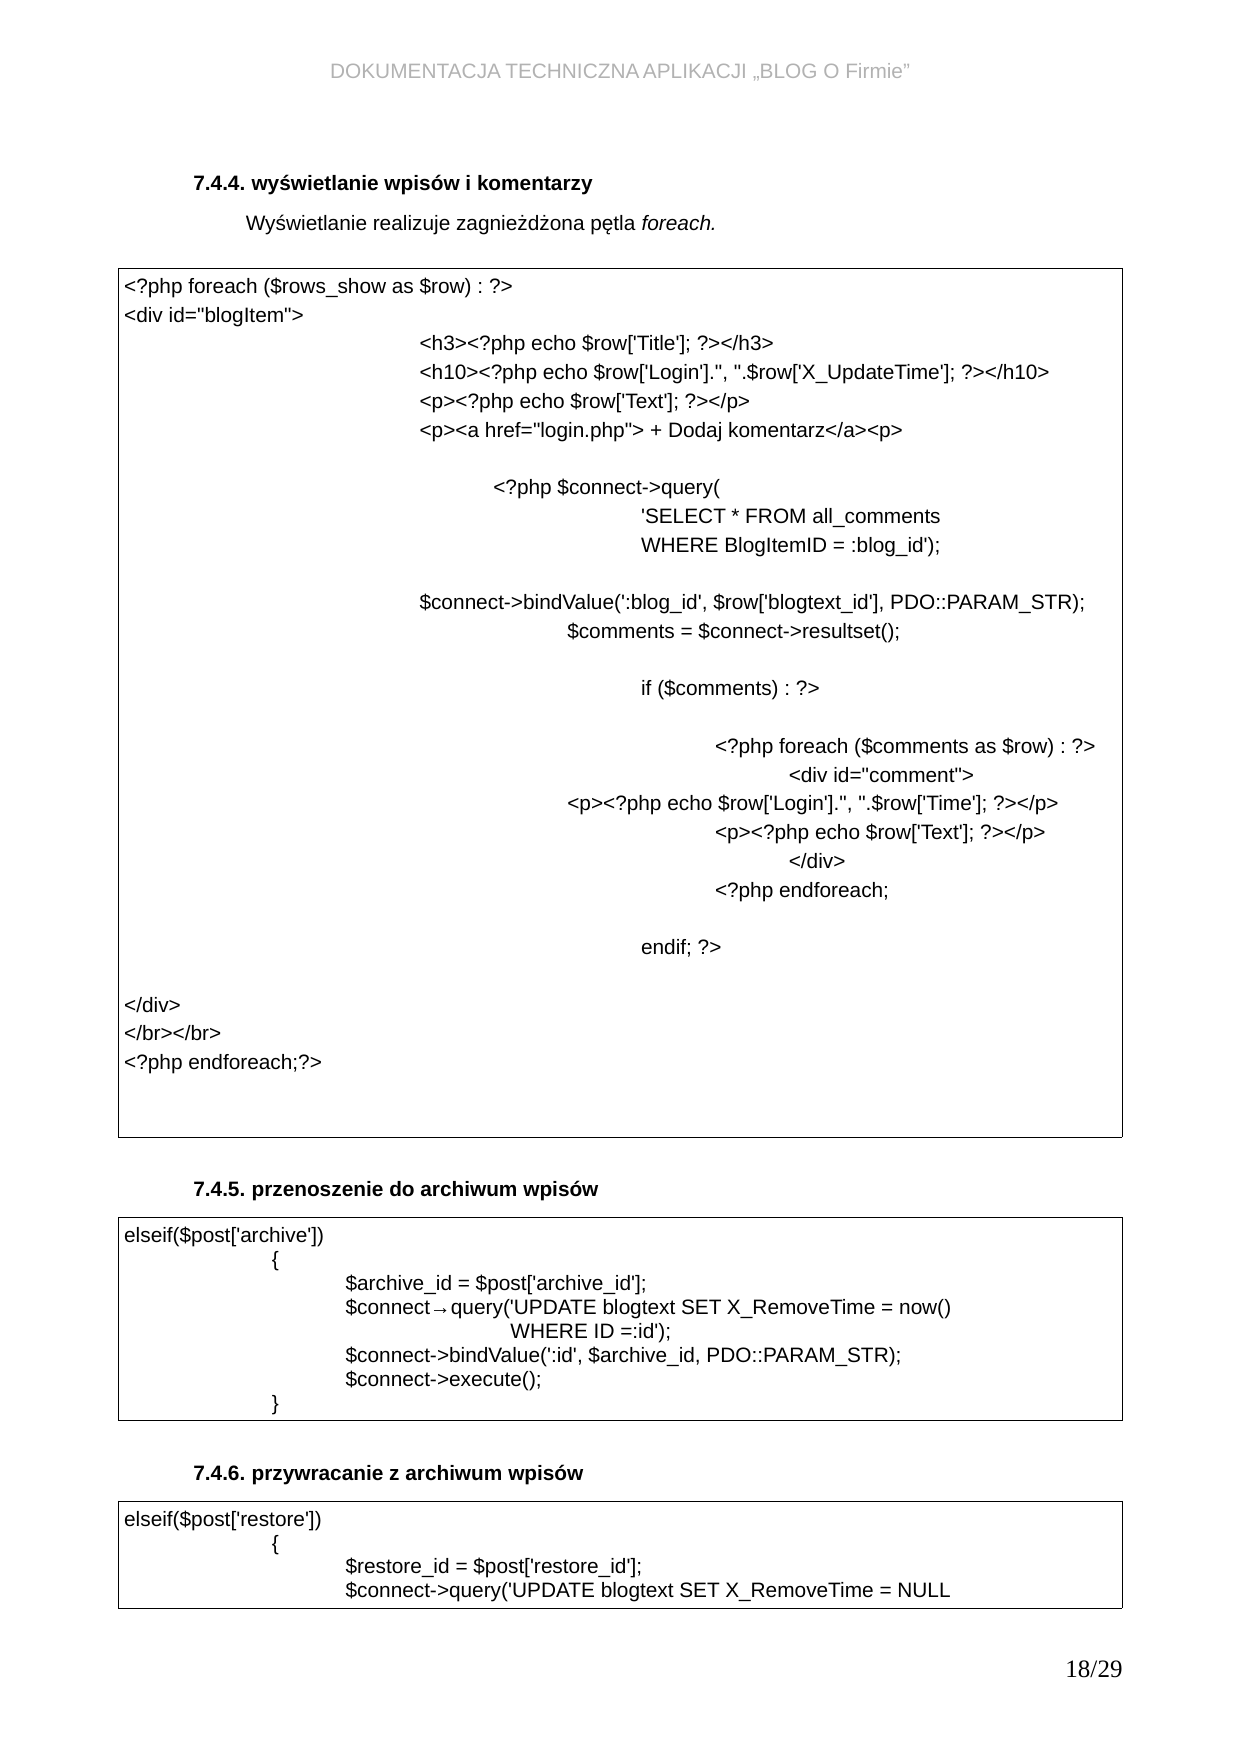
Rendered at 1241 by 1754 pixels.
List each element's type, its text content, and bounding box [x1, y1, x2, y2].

list Wyświetlanie wpisów i komentarzy [193, 170, 1122, 194]
table_header elseif($post['archive']) { $archive_id = $post['archive_id']; $connect→query('UPDATE blogtext SET X_RemoveTime = now() WHERE ID =:id'); $connect->bindValue(':id', $archive_id, PDO::PARAM_STR); $connect->execute(); } [119, 1218, 1122, 1420]
list Przenoszenie do archiwum wpisów [193, 1177, 1122, 1201]
table_header elseif($post['restore']) { $restore_id = $post['restore_id']; $connect->query('UPDATE blogtext SET X_RemoveTime = NULL [119, 1502, 1122, 1608]
table_header <?php foreach ($rows_show as $row) : ?> <div id="blogItem"> <h3><?php echo $row['Title']; ?></h3> <h10><?php echo $row['Login'].", ".$row['X_UpdateTime']; ?></h10> <p><?php echo $row['Text']; ?></p> <p><a href="login.php"> + Dodaj komentarz</a><p> <?php $connect->query( 'SELECT * FROM all_comments WHERE BlogItemID = :blog_id'); $connect->bindValue(':blog_id', $row['blogtext_id'], PDO::PARAM_STR); $comments = $connect->resultset(); if ($comments) : ?> <?php foreach ($comments as $row) : ?> <div id="comment"> <p><?php echo $row['Login'].", ".$row['Time']; ?></p> <p><?php echo $row['Text']; ?></p> </div> <?php endforeach; endif; ?> </div> </br></br> <?php endforeach;?> [119, 269, 1122, 1137]
list Przywracanie z archiwum wpisów [193, 1461, 1122, 1484]
list Wyświetlanie realizuje zagnieżdżona pętla foreach. [193, 210, 1122, 234]
